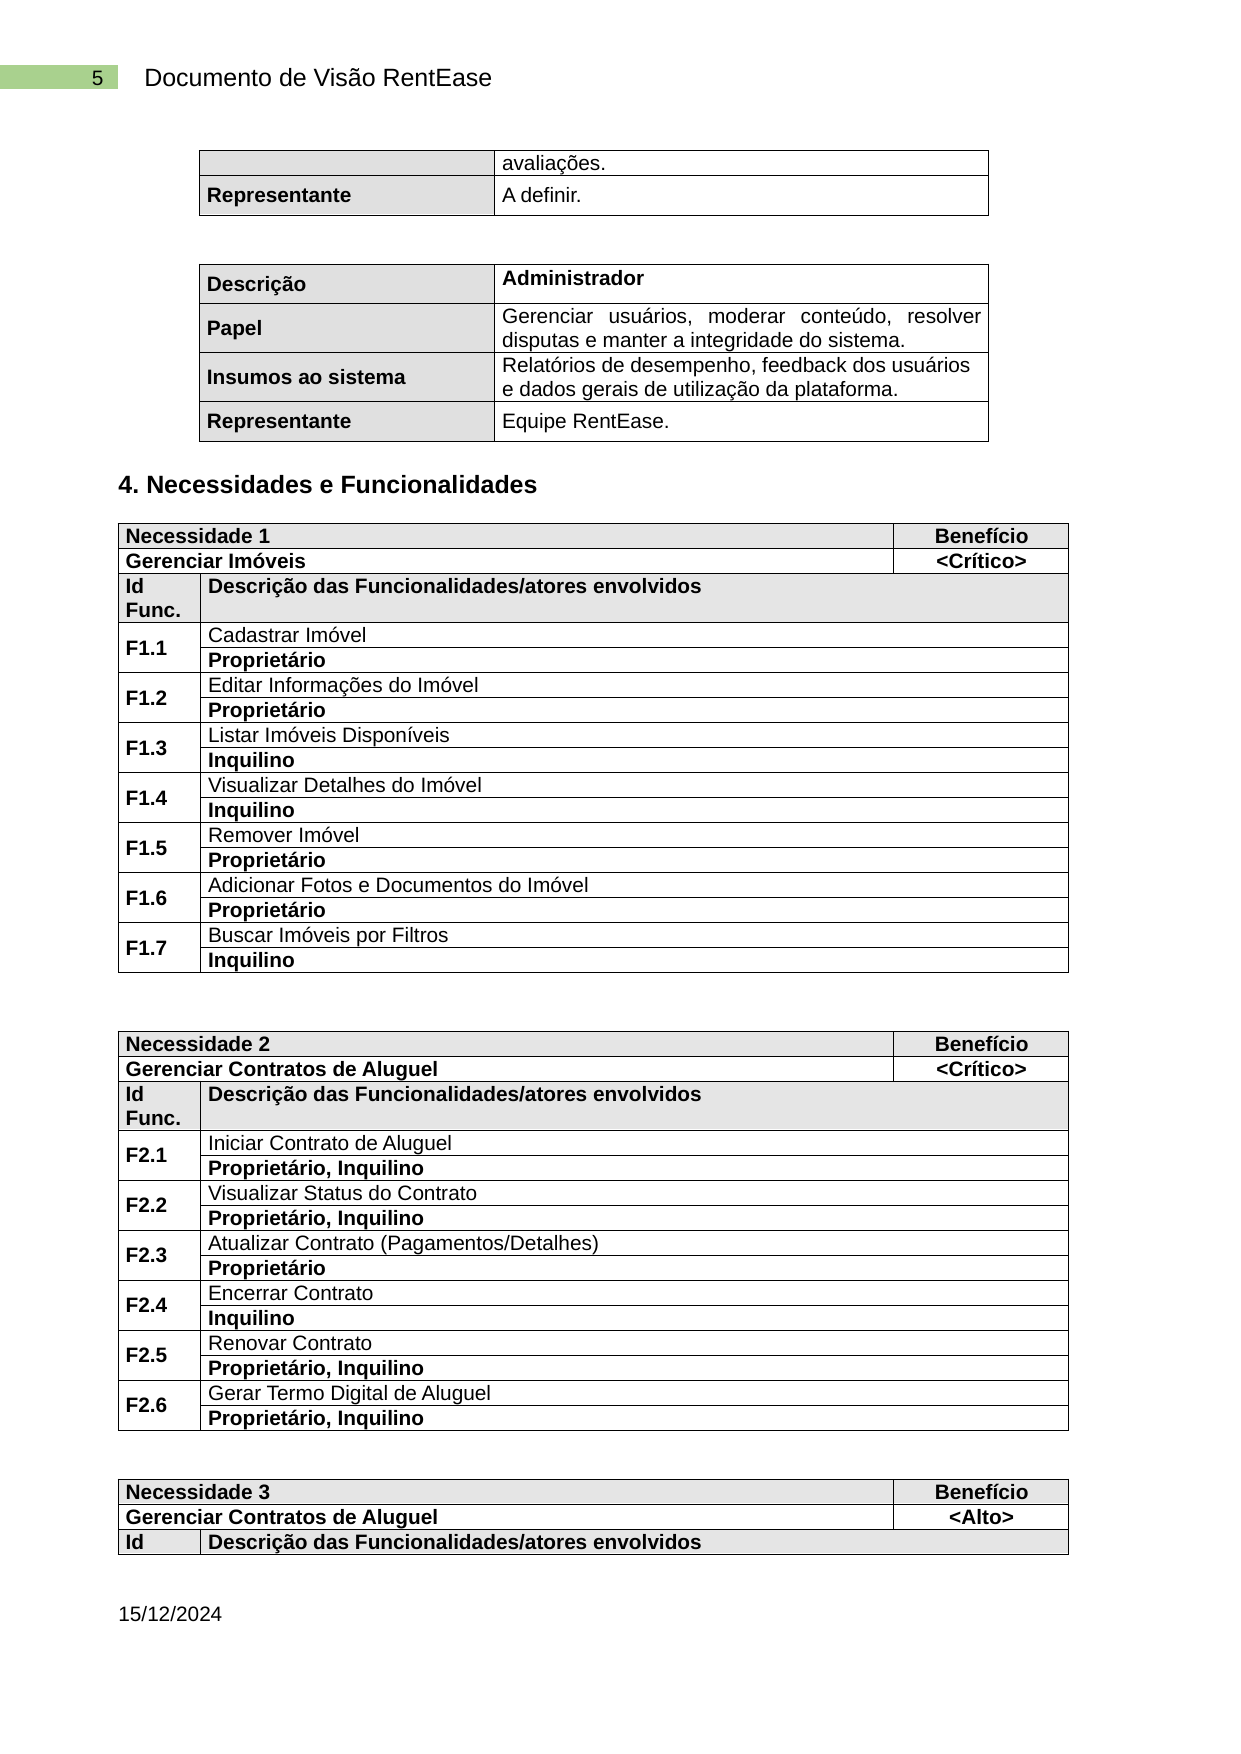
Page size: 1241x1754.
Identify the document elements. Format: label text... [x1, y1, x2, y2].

table_cell Listar Imóveis Disponíveis [201, 723, 1068, 747]
table_cell Equipe RentEase. [495, 402, 988, 441]
table_cell F1.3 [119, 723, 200, 772]
table_cell F2.1 [119, 1131, 200, 1179]
table_cell Proprietário [201, 1256, 1068, 1279]
table_cell A definir. [495, 176, 988, 214]
table_cell Renovar Contrato [201, 1331, 1068, 1354]
table_cell Gerar Termo Digital de Aluguel [201, 1381, 1068, 1404]
table_cell Atualizar Contrato (Pagamentos/Detalhes) [201, 1231, 1068, 1254]
table_cell Representante [200, 402, 494, 441]
table_cell Adicionar Fotos e Documentos do Imóvel [201, 873, 1068, 897]
table_cell <Alto> [894, 1505, 1068, 1528]
table_cell F1.6 [119, 873, 200, 922]
table_cell F1.4 [119, 773, 200, 822]
table_cell Visualizar Detalhes do Imóvel [201, 773, 1068, 797]
table_header Necessidade 1 [119, 524, 893, 548]
table_cell F1.7 [119, 923, 200, 972]
table_cell Id Func. [119, 574, 200, 622]
table_cell Descrição das Funcionalidades/atores envolvidos [201, 1082, 1068, 1129]
table_cell Insumos ao sistema [200, 353, 494, 401]
table_cell F2.4 [119, 1281, 200, 1329]
table_cell Iniciar Contrato de Aluguel [201, 1131, 1068, 1154]
table_cell Inquilino [201, 748, 1068, 772]
table_cell Descrição das Funcionalidades/atores envolvidos [201, 574, 1068, 622]
table_cell Proprietário, Inquilino [201, 1406, 1068, 1429]
table_cell Papel [200, 304, 494, 352]
table_cell Proprietário [201, 898, 1068, 922]
table_cell Buscar Imóveis por Filtros [201, 923, 1068, 947]
table_cell <Crítico> [894, 549, 1068, 573]
table_cell Descrição das Funcionalidades/atores envolvidos [201, 1530, 1068, 1553]
list Necessidades e Funcionalidades [118, 470, 1170, 499]
table_header Benefício [894, 1032, 1068, 1056]
table_header Benefício [894, 524, 1068, 548]
table_cell F2.3 [119, 1231, 200, 1279]
table_cell Gerenciar Contratos de Aluguel [119, 1505, 893, 1528]
table_header Necessidade 2 [119, 1032, 893, 1056]
table_cell Cadastrar Imóvel [201, 623, 1068, 647]
table_cell F1.2 [119, 673, 200, 722]
table_cell <Crítico> [894, 1057, 1068, 1081]
table_cell Proprietário [201, 648, 1068, 672]
table_cell [200, 151, 494, 175]
table_cell Gerenciar Contratos de Aluguel [119, 1057, 893, 1081]
table_cell Proprietário, Inquilino [201, 1156, 1068, 1179]
table_cell Relatórios de desempenho, feedback dos usuários e dados gerais de utilização da plataforma. [495, 353, 988, 401]
table_cell F2.2 [119, 1181, 200, 1229]
table_cell Id [119, 1530, 200, 1553]
table_cell F2.6 [119, 1381, 200, 1429]
table_cell Id Func. [119, 1082, 200, 1129]
table_cell Encerrar Contrato [201, 1281, 1068, 1304]
table_cell Proprietário [201, 848, 1068, 872]
table_cell Gerenciar Imóveis [119, 549, 893, 573]
table_cell Representante [200, 176, 494, 214]
table_cell Visualizar Status do Contrato [201, 1181, 1068, 1204]
table_cell Inquilino [201, 1306, 1068, 1329]
table_header Administrador [495, 265, 988, 303]
table_cell F1.5 [119, 823, 200, 872]
table_cell Gerenciar usuários, moderar conteúdo, resolver disputas e manter a integridade do sistema. [495, 304, 988, 352]
table_cell Editar Informações do Imóvel [201, 673, 1068, 697]
table_cell F2.5 [119, 1331, 200, 1379]
table_cell F1.1 [119, 623, 200, 672]
table_cell Inquilino [201, 948, 1068, 972]
table_header Benefício [894, 1480, 1068, 1503]
table_cell Proprietário, Inquilino [201, 1356, 1068, 1379]
table_cell Proprietário [201, 698, 1068, 722]
table_header Descrição [200, 265, 494, 303]
table_header Necessidade 3 [119, 1480, 893, 1503]
table_cell Proprietário, Inquilino [201, 1206, 1068, 1229]
table_cell Remover Imóvel [201, 823, 1068, 847]
table_cell avaliações. [495, 151, 988, 175]
table_cell Inquilino [201, 798, 1068, 822]
